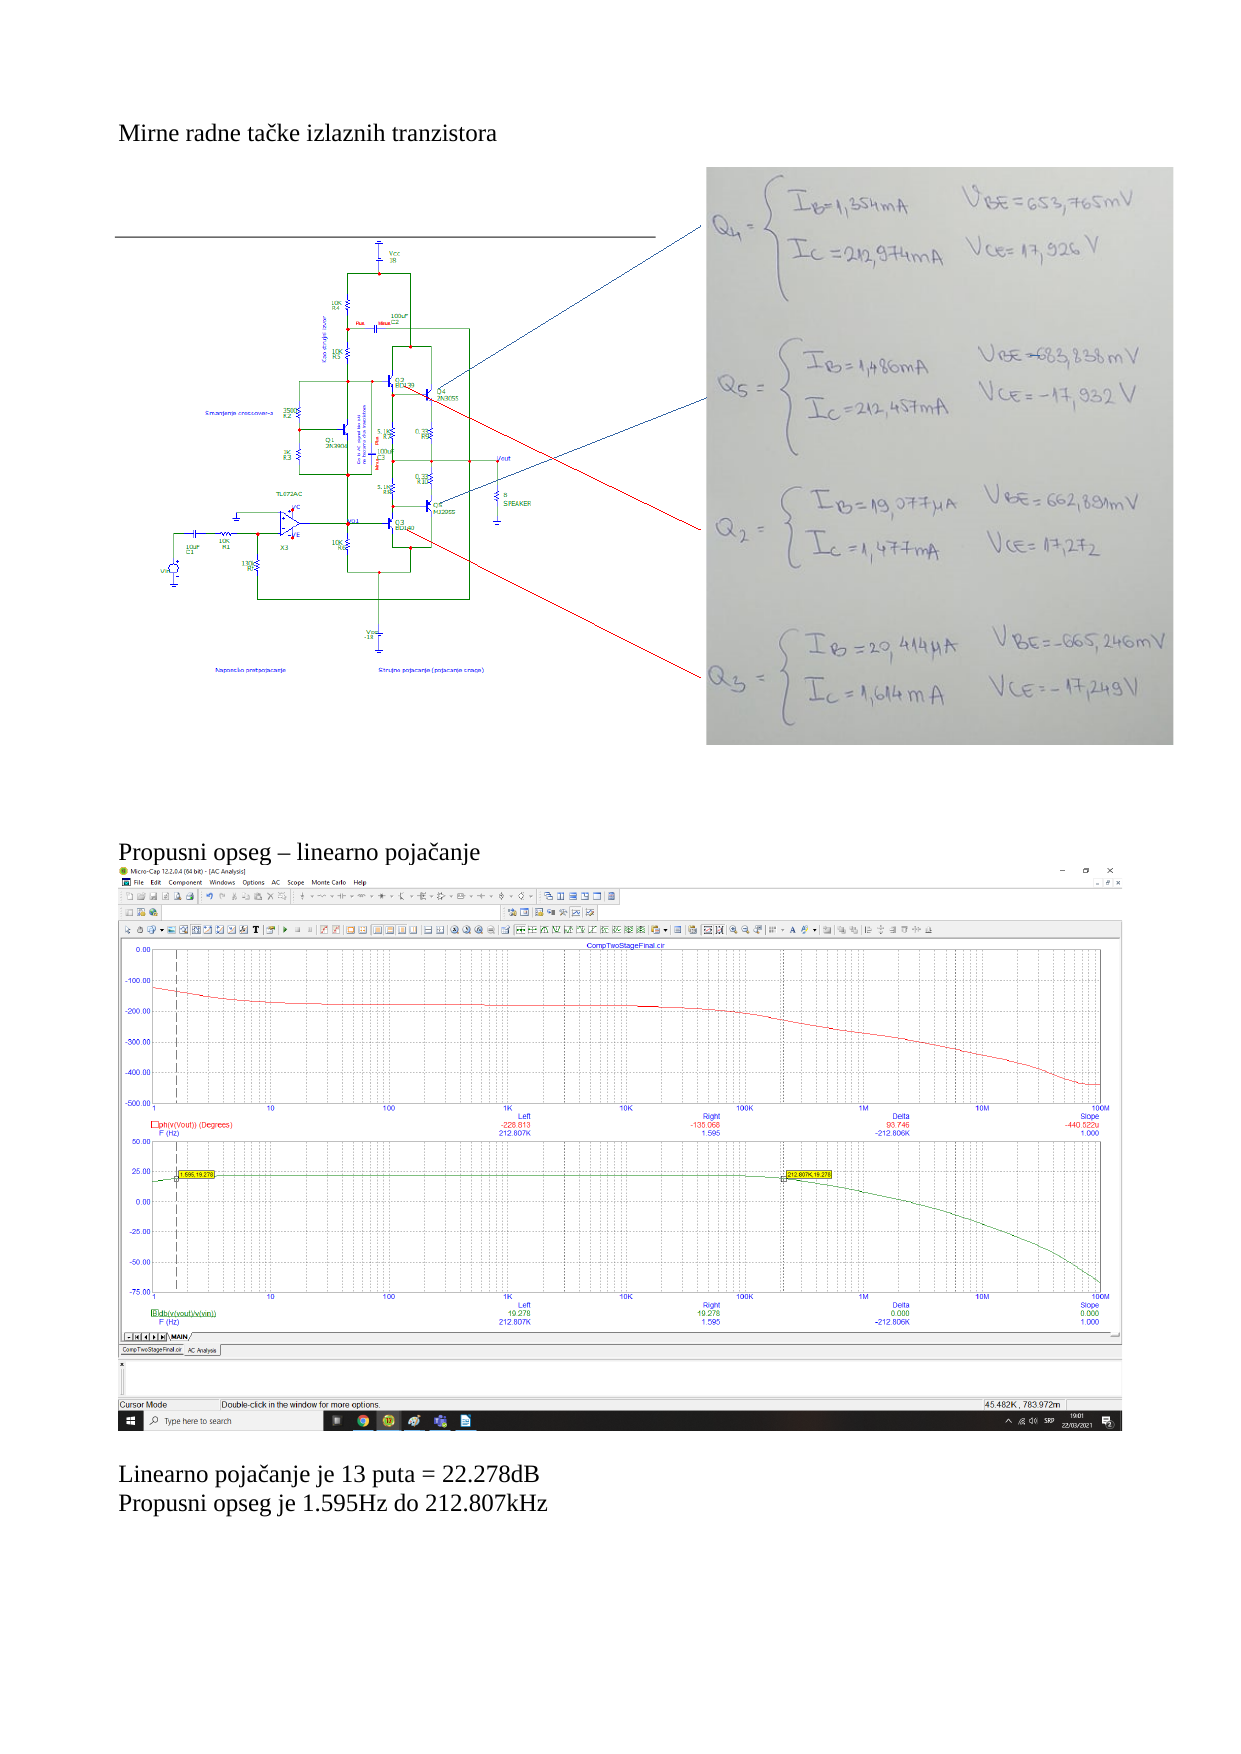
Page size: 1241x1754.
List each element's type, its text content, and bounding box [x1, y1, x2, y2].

text Propusni opseg – linearno pojačanje [118, 837, 1122, 865]
text Propusni opseg je 1.595Hz do 212.807kHz [118, 1488, 1122, 1517]
picture [706, 167, 1174, 745]
text Mirne radne tačke izlaznih tranzistora [118, 118, 1122, 147]
text Linearno pojačanje je 13 puta = 22.278dB [118, 1459, 1122, 1488]
picture [114, 236, 656, 724]
picture [118, 865, 1123, 1431]
